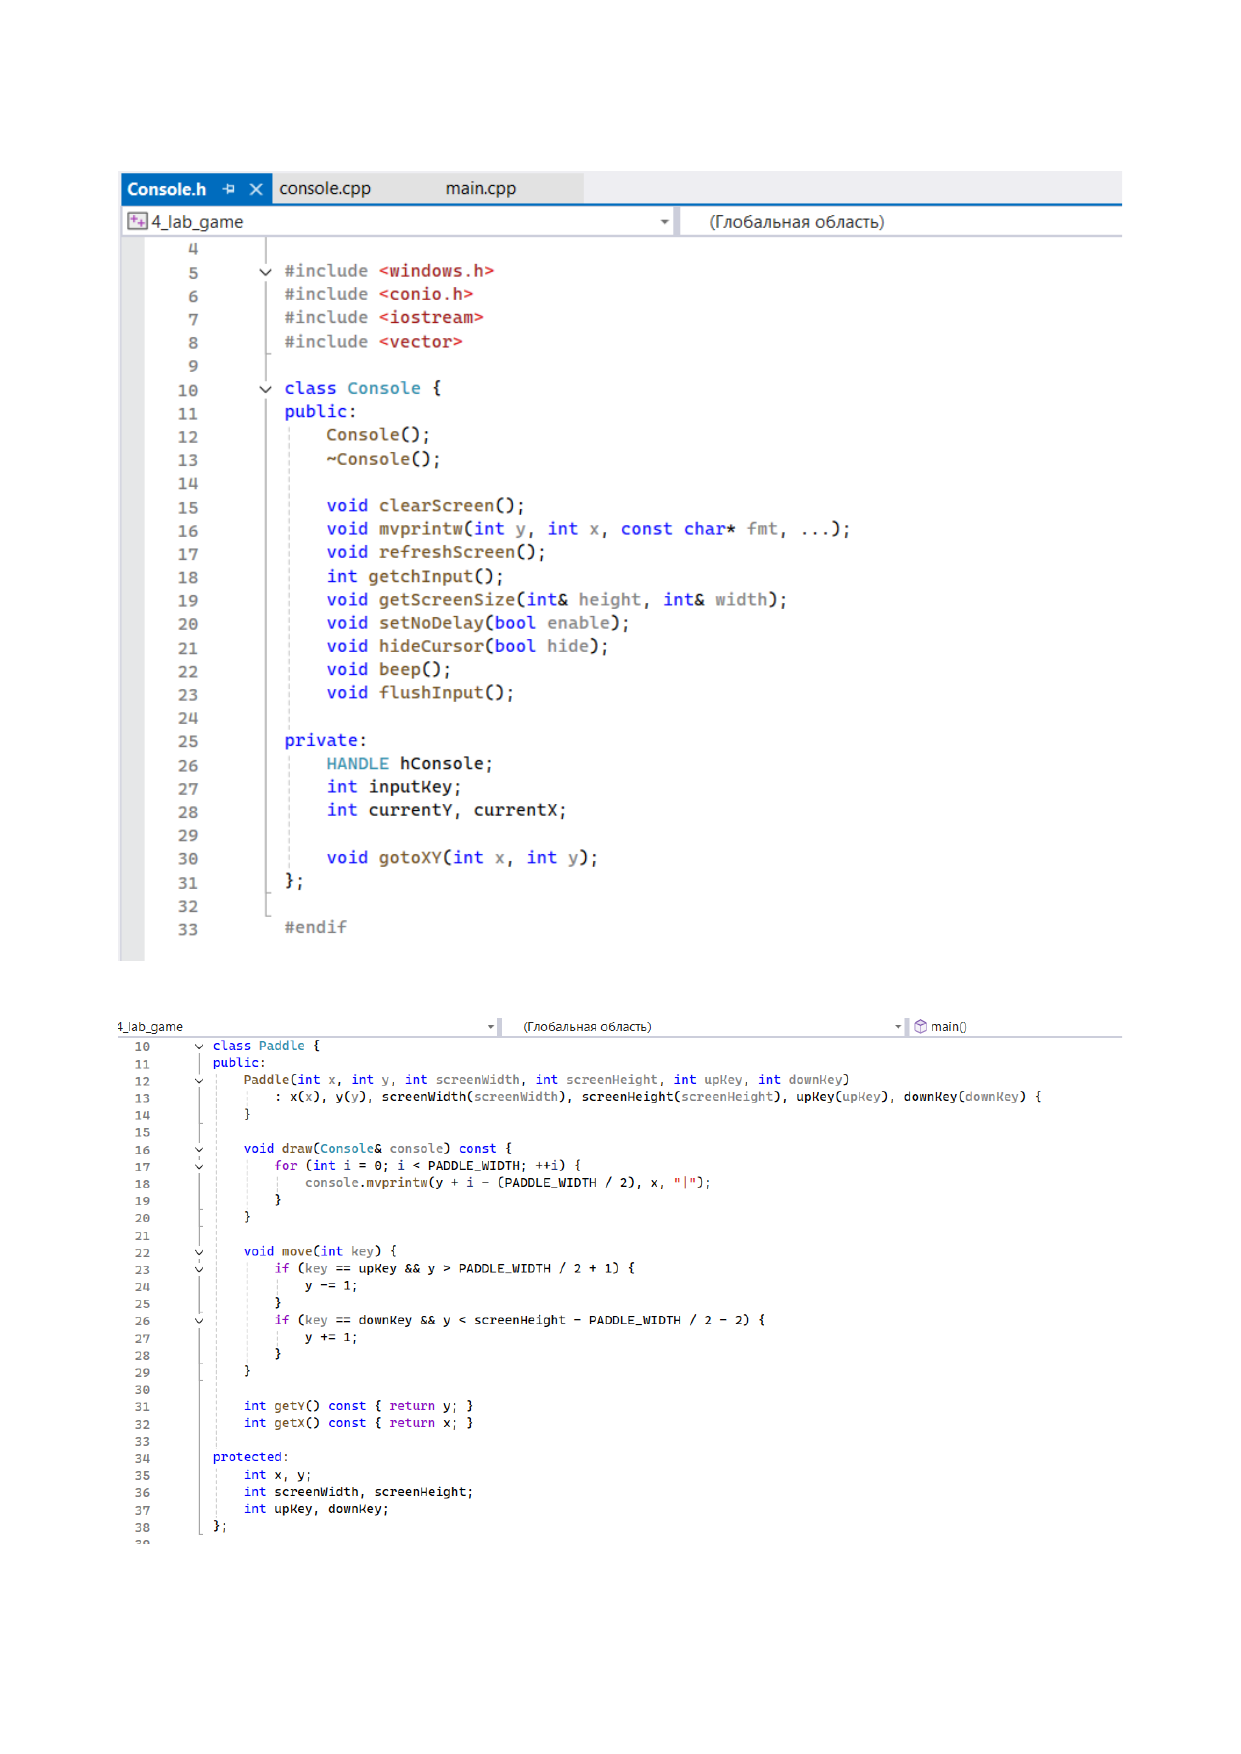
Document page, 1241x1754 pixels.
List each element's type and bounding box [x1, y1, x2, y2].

picture [118, 171, 1123, 961]
picture [118, 1018, 1123, 1544]
